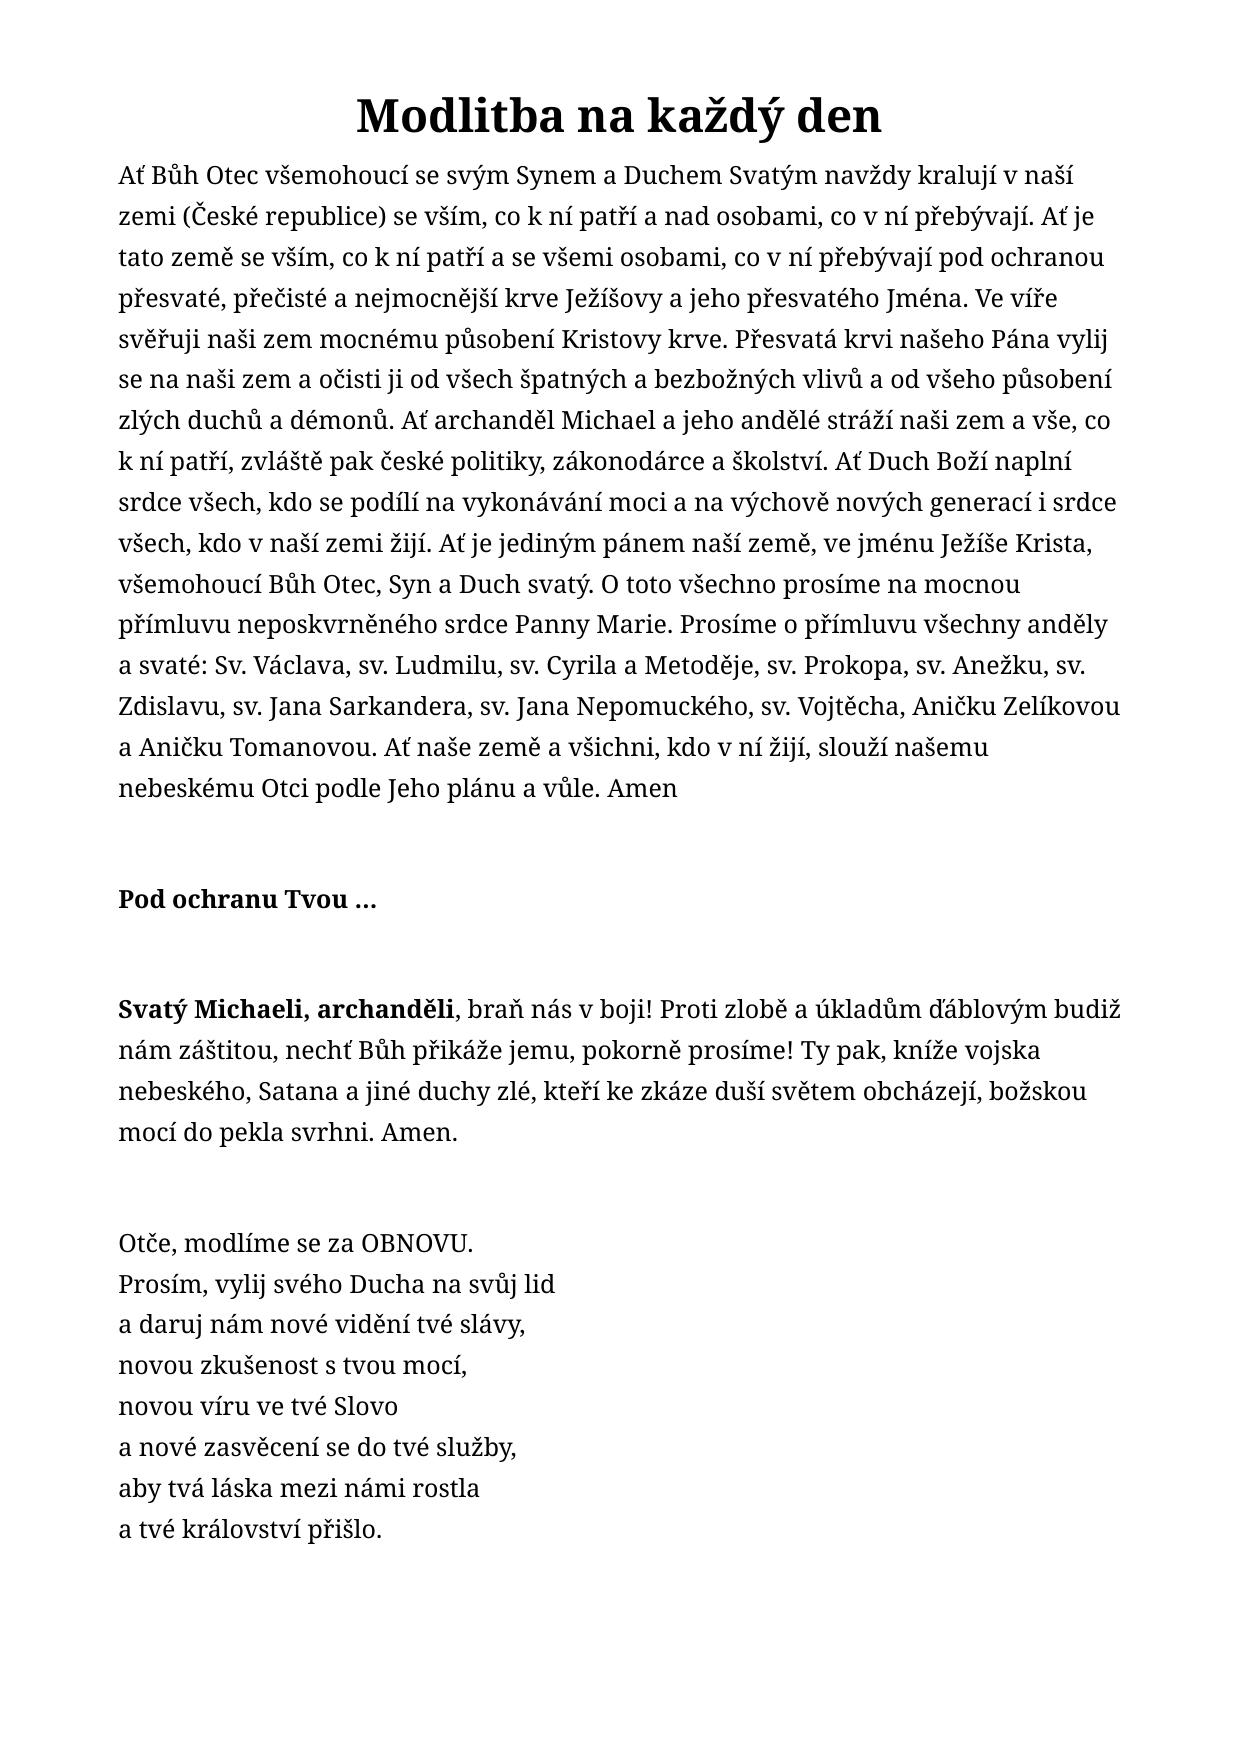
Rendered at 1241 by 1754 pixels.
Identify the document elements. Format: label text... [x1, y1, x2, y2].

title Modlitba na každý den [118, 83, 1122, 146]
text Ať Bůh Otec všemohoucí se svým Synem a Duchem Svatým navždy kralují v naší zemi (České republice) se vším, co k ní patří a nad osobami, co v ní přebývají. Ať je tato země se vším, co k ní patří a se všemi osobami, co v ní přebývají pod ochranou přesvaté, přečisté a nejmocnější krve Ježíšovy a jeho přesvatého Jména. Ve víře svěřuji naši zem mocnému působení Kristovy krve. Přesvatá krvi našeho Pána vylij se na naši zem a očisti ji od všech špatných a bezbožných vlivů a od všeho působení zlých duchů a démonů. Ať archanděl Michael a jeho andělé stráží naši zem a vše, co k ní patří, zvláště pak české politiky, zákonodárce a školství. Ať Duch Boží naplní srdce všech, kdo se podílí na vykonávání moci a na výchově nových generací i srdce všech, kdo v naší zemi žijí. Ať je jediným pánem naší země, ve jménu Ježíše Krista, všemohoucí Bůh Otec, Syn a Duch svatý. O toto všechno prosíme na mocnou přímluvu neposkvrněného srdce Panny Marie. Prosíme o přímluvu všechny anděly a svaté: Sv. Václava, sv. Ludmilu, sv. Cyrila a Metoděje, sv. Prokopa, sv. Anežku, sv. Zdislavu, sv. Jana Sarkandera, sv. Jana Nepomuckého, sv. Vojtěcha, Aničku Zelíkovou a Aničku Tomanovou. Ať naše země a všichni, kdo v ní žijí, slouží našemu nebeskému Otci podle Jeho plánu a vůle. Amen [118, 158, 1122, 804]
text Svatý Michaeli, archanděli, braň nás v boji! Proti zlobě a úkladům ďáblovým budiž nám záštitou, nechť Bůh přikáže jemu, pokorně prosíme! Ty pak, kníže vojska nebeského, Satana a jiné duchy zlé, kteří ke zkáze duší světem obcházejí, božskou mocí do pekla svrhni. Amen. [118, 992, 1122, 1149]
text Pod ochranu Tvou … [118, 881, 1122, 915]
text Otče, modlíme se za OBNOVU. Prosím, vylij svého Ducha na svůj lid a daruj nám nové vidění tvé slávy, novou zkušenost s tvou mocí, novou víru ve tvé Slovo a nové zasvěcení se do tvé služby, aby tvá láska mezi námi rostla a tvé království přišlo. [118, 1226, 1122, 1545]
